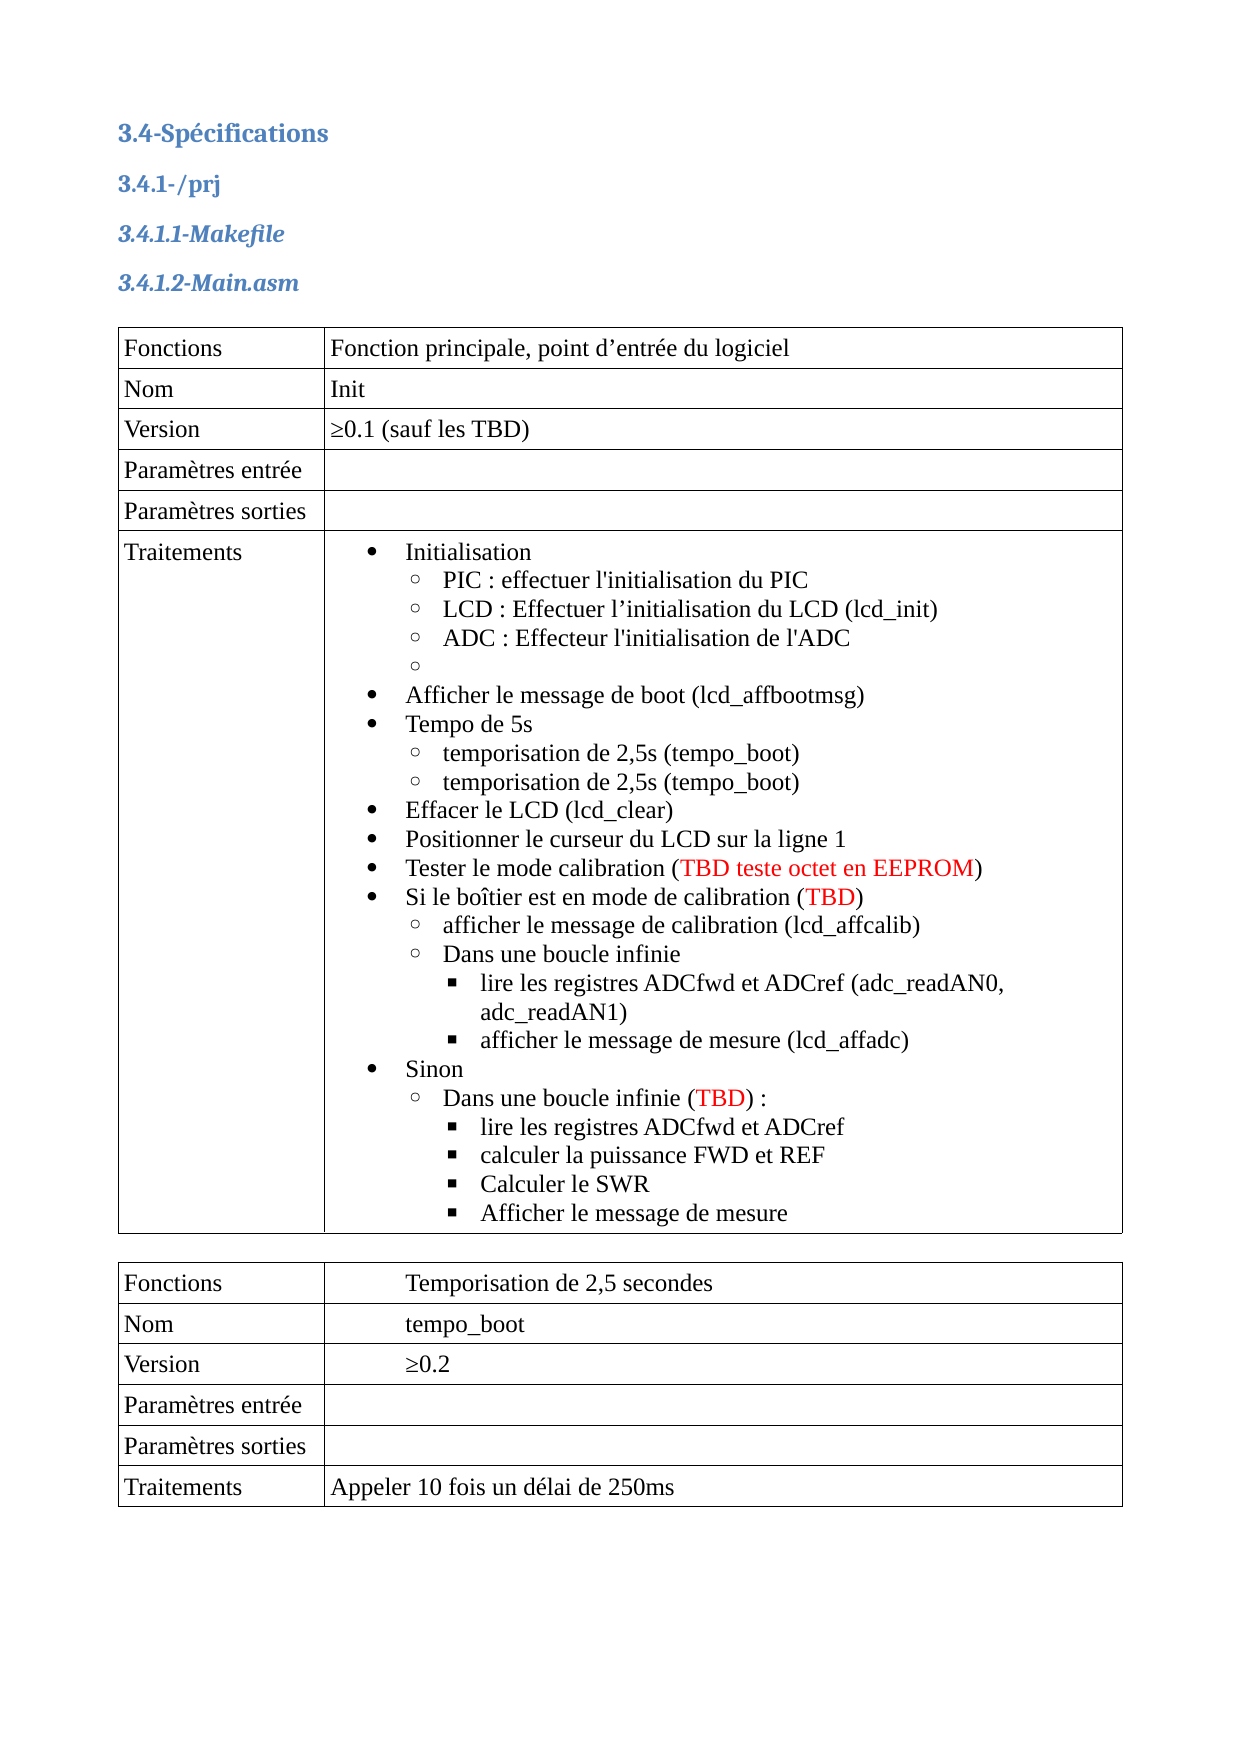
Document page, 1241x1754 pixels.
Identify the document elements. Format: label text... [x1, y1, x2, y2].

table_cell Paramètres entrée [119, 450, 324, 490]
table_cell Version [119, 409, 324, 449]
table_cell Nom [119, 369, 324, 408]
table_cell Paramètres entrée [119, 1385, 324, 1424]
table_cell ≥0.1 (sauf les TBD) [325, 409, 1122, 449]
table_cell Version [119, 1344, 324, 1384]
table_cell ≥0.2 [325, 1344, 1122, 1384]
table_cell Traitements [119, 1466, 324, 1506]
subtitle 3.4.1.2-Main.asm [118, 269, 1122, 298]
table_cell Paramètres sorties [119, 491, 324, 530]
table_cell Init [325, 369, 1122, 408]
table_cell [325, 1385, 1122, 1424]
table_cell Nom [119, 1304, 324, 1343]
subtitle 3.4-Spécifications [118, 118, 1122, 149]
table_cell Traitements [119, 531, 324, 1232]
table_cell [325, 1426, 1122, 1465]
table_cell Initialisation PIC : effectuer l'initialisation du PIC LCD : Effectuer l’initialisation du LCD (lcd_init) ADC : Effecteur l'initialisation de l'ADC Afficher le message de boot (lcd_affbootmsg) Tempo de 5s temporisation de 2,5s (tempo_boot) temporisation de 2,5s (tempo_boot) Effacer le LCD (lcd_clear) Positionner le curseur du LCD sur la ligne 1 Tester le mode calibration (TBD teste octet en EEPROM) Si le boîtier est en mode de calibration (TBD) afficher le message de calibration (lcd_affcalib) Dans une boucle infinie lire les registres ADCfwd et ADCref (adc_readAN0, adc_readAN1) afficher le message de mesure (lcd_affadc) Sinon Dans une boucle infinie (TBD) : lire les registres ADCfwd et ADCref calculer la puissance FWD et REF Calculer le SWR Afficher le message de mesure [325, 531, 1122, 1232]
table_header Fonctions [119, 328, 324, 367]
table_cell Paramètres sorties [119, 1426, 324, 1465]
table_cell Appeler 10 fois un délai de 250ms [325, 1466, 1122, 1506]
table_header Fonction principale, point d’entrée du logiciel [325, 328, 1122, 367]
table_cell [325, 450, 1122, 490]
subtitle 3.4.1.1-Makefile [118, 220, 1122, 248]
table_header Temporisation de 2,5 secondes [325, 1263, 1122, 1302]
table_header Fonctions [119, 1263, 324, 1302]
subtitle 3.4.1-/prj [118, 170, 1122, 199]
table_cell tempo_boot [325, 1304, 1122, 1343]
table_cell [325, 491, 1122, 530]
